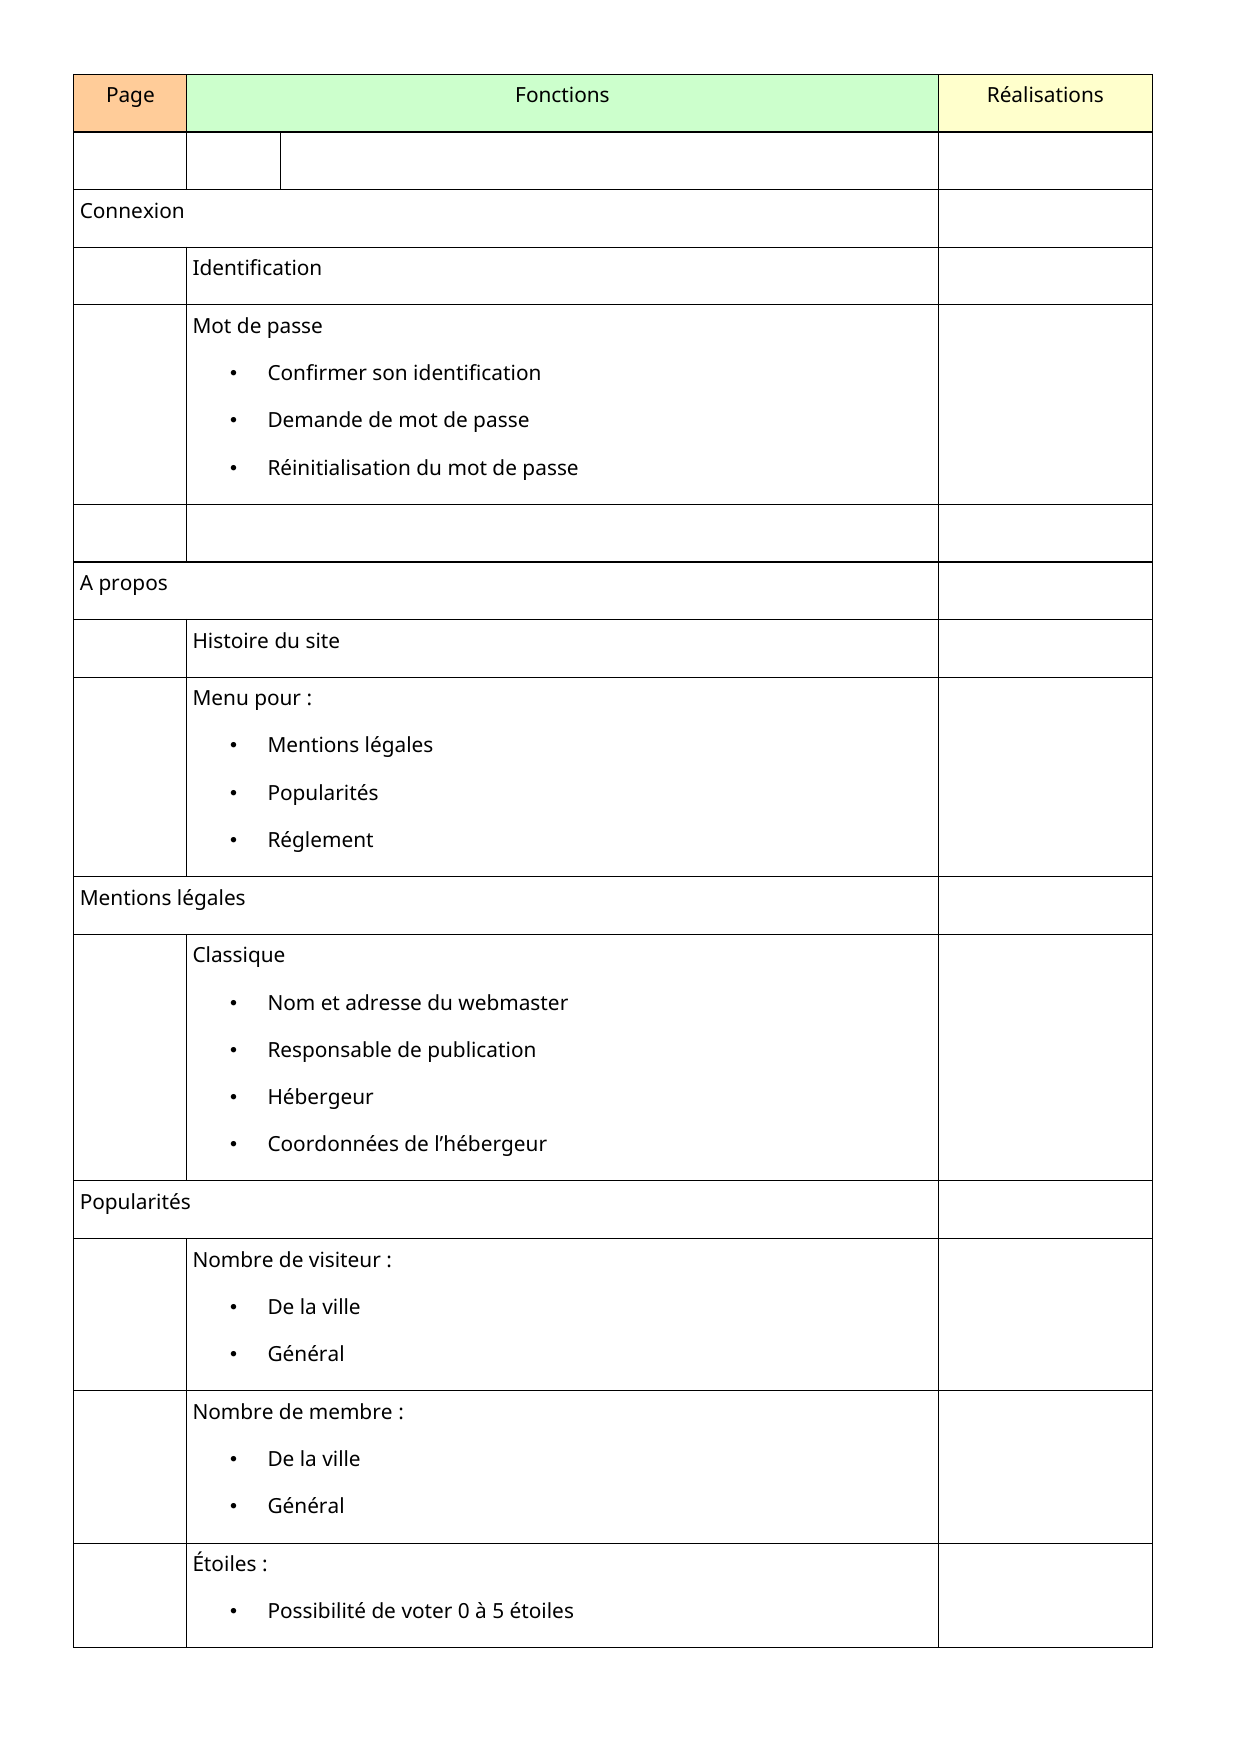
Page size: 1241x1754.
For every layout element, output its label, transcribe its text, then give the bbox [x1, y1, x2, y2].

table_cell Popularités [74, 1181, 938, 1238]
table_cell Menu pour : Mentions légales Popularités Réglement [187, 678, 938, 876]
table_cell [74, 248, 186, 304]
table_cell [74, 133, 186, 189]
table_cell [939, 505, 1152, 561]
table_cell [939, 678, 1152, 876]
table_cell [74, 305, 186, 504]
table_cell [187, 505, 938, 561]
table_cell [939, 620, 1152, 677]
table_cell [187, 133, 280, 189]
table_cell [74, 935, 186, 1180]
table_cell [74, 505, 186, 561]
table_cell [74, 1239, 186, 1390]
table_cell [939, 305, 1152, 504]
table_cell [939, 133, 1152, 189]
table_cell Nombre de membre : De la ville Général [187, 1391, 938, 1542]
table_cell [939, 877, 1152, 934]
table_header Page [74, 75, 186, 131]
table_cell Identification [187, 248, 938, 304]
table_cell [939, 190, 1152, 247]
table_cell Mot de passe Confirmer son identification Demande de mot de passe Réinitialisation du mot de passe [187, 305, 938, 504]
table_cell [939, 563, 1152, 619]
table_cell [281, 133, 938, 189]
table_cell Mentions légales [74, 877, 938, 934]
table_header Fonctions [187, 75, 938, 131]
table_cell Étoiles : Possibilité de voter 0 à 5 étoiles Quantité par nombre d’étoile [187, 1544, 938, 1647]
table_cell A propos [74, 563, 938, 619]
table_cell [939, 1391, 1152, 1542]
table_cell [939, 1544, 1152, 1647]
table_cell [939, 1181, 1152, 1238]
table_cell Connexion [74, 190, 938, 247]
table_cell [74, 678, 186, 876]
table_cell [939, 1239, 1152, 1390]
table_cell [74, 1391, 186, 1542]
table_cell [939, 248, 1152, 304]
table_header Réalisations [939, 75, 1152, 131]
table_cell [74, 1544, 186, 1647]
table_cell Histoire du site [187, 620, 938, 677]
table_cell [74, 620, 186, 677]
table_cell Classique Nom et adresse du webmaster Responsable de publication Hébergeur Coordonnées de l’hébergeur [187, 935, 938, 1180]
table_cell [939, 935, 1152, 1180]
table_cell Nombre de visiteur : De la ville Général [187, 1239, 938, 1390]
